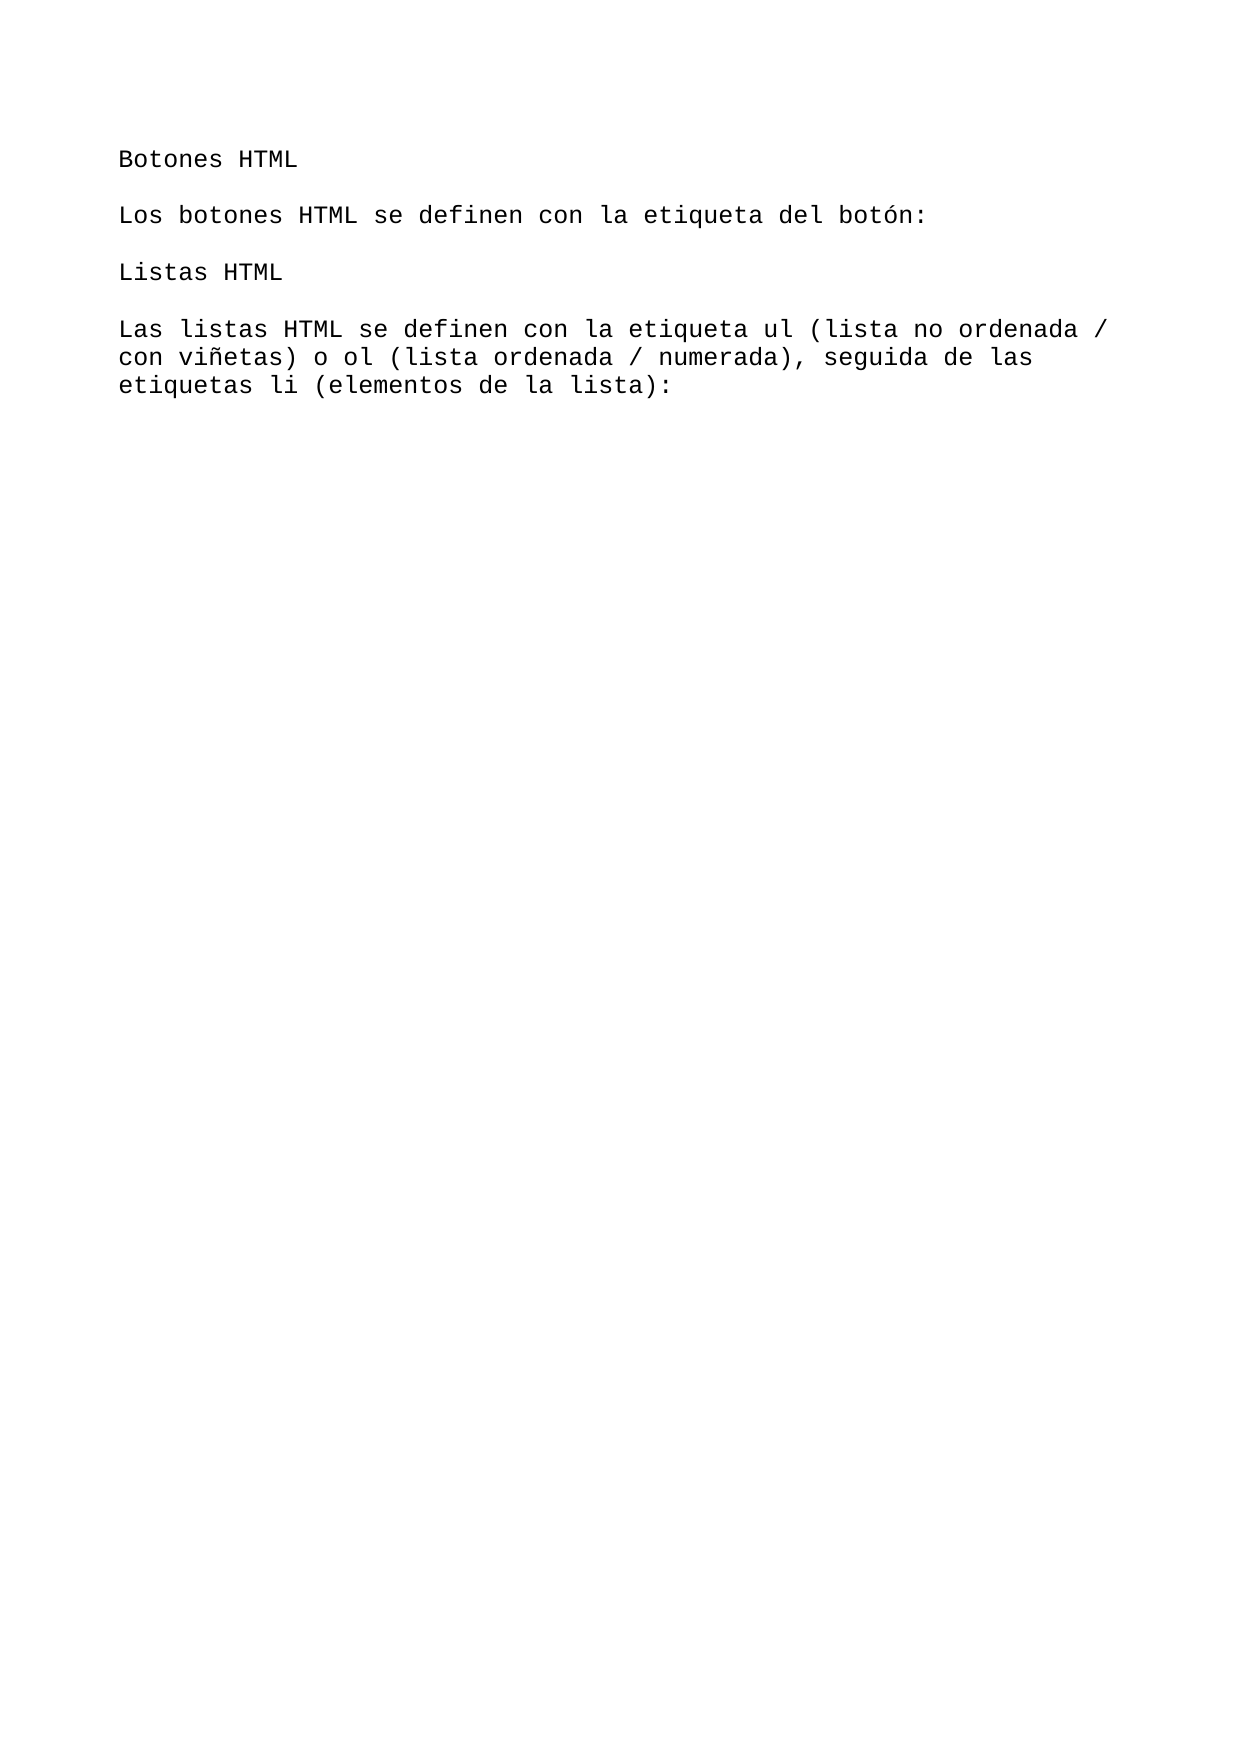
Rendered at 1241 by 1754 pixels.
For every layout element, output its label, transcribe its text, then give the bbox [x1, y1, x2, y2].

text Listas HTML [118, 260, 1122, 288]
text Los botones HTML se definen con la etiqueta del botón: [118, 203, 1122, 231]
text Botones HTML [118, 146, 1122, 175]
text Las listas HTML se definen con la etiqueta ul (lista no ordenada / con viñetas) o ol (lista ordenada / numerada), seguida de las etiquetas li (elementos de la lista): [118, 316, 1122, 401]
